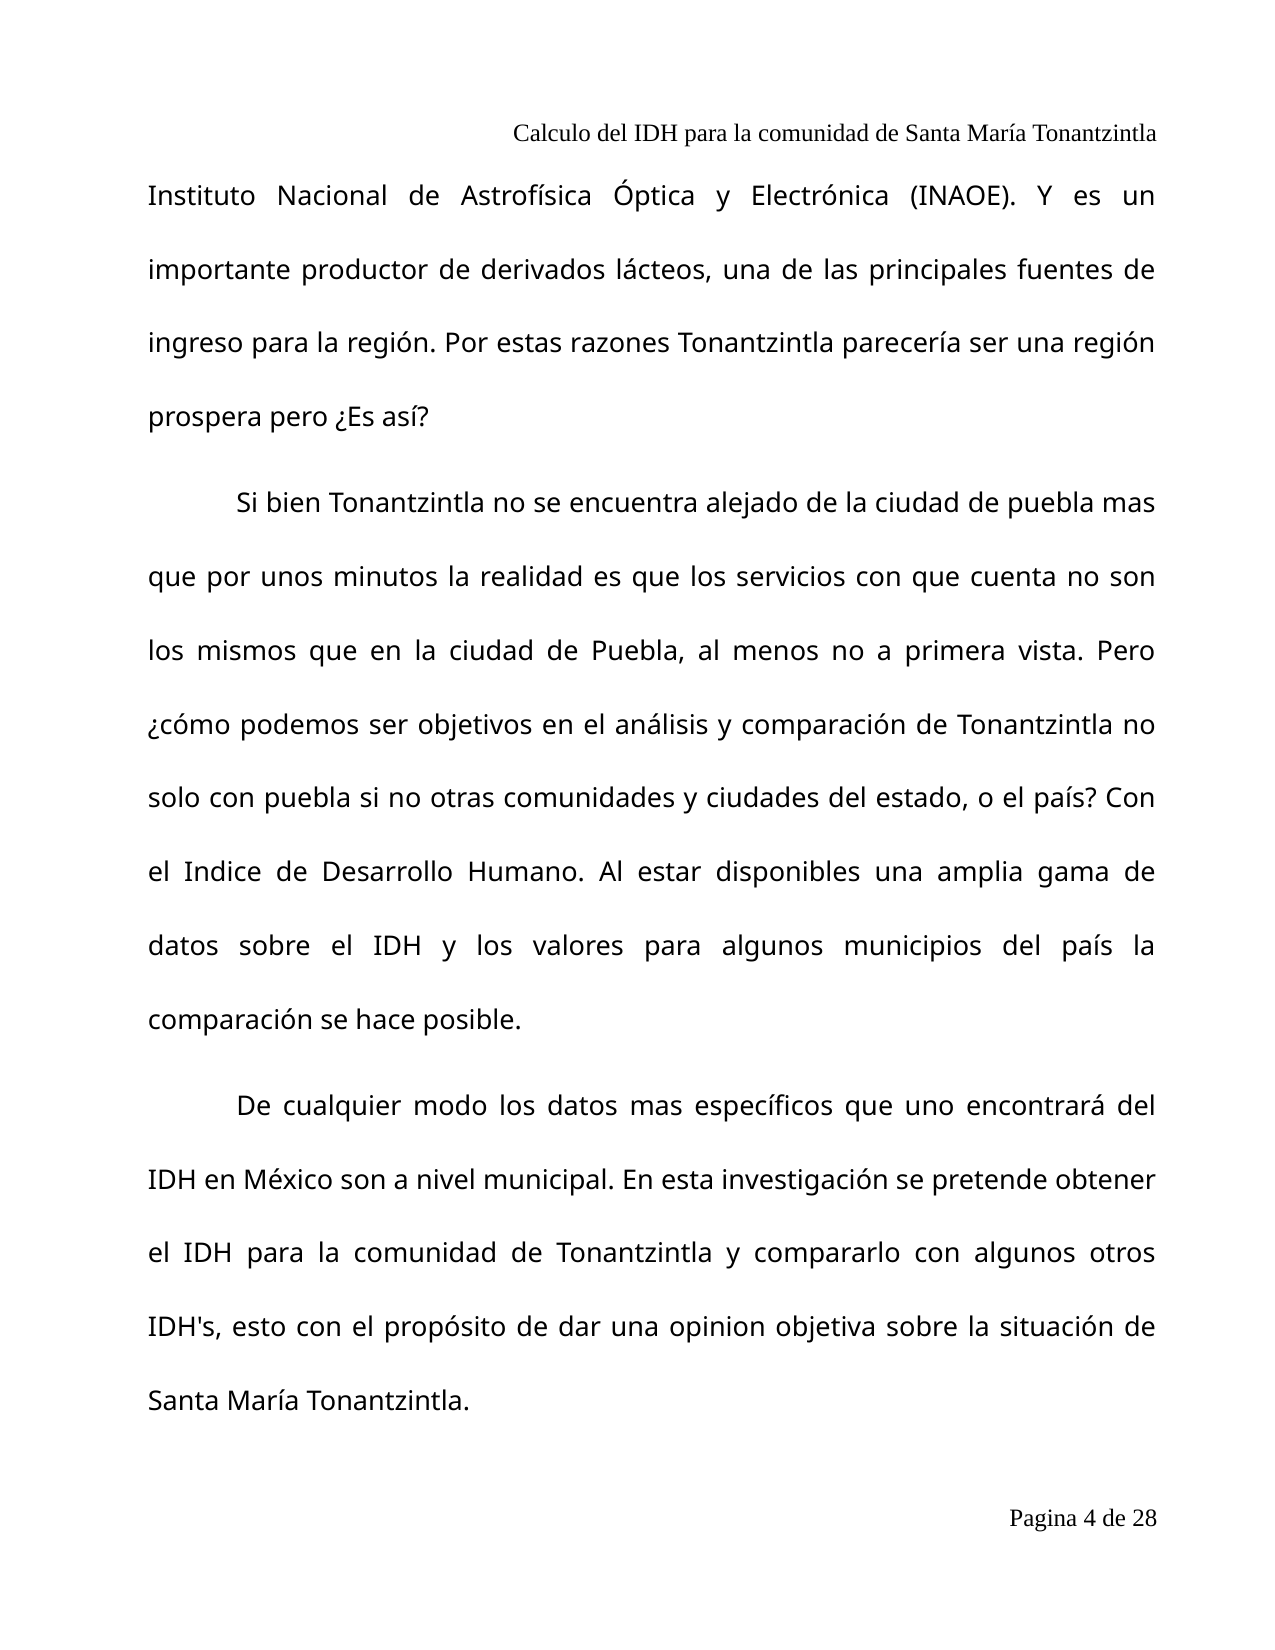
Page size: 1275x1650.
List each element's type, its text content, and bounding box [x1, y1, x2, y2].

text De cualquier modo los datos mas específicos que uno encontrará del IDH en México son a nivel municipal. En esta investigación se pretende obtener el IDH para la comunidad de Tonantzintla y compararlo con algunos otros IDH's, esto con el propósito de dar una opinion objetiva sobre la situación de Santa María Tonantzintla. [148, 1086, 1157, 1418]
text Si bien Tonantzintla no se encuentra alejado de la ciudad de puebla mas que por unos minutos la realidad es que los servicios con que cuenta no son los mismos que en la ciudad de Puebla, al menos no a primera vista. Pero ¿cómo podemos ser objetivos en el análisis y comparación de Tonantzintla no solo con puebla si no otras comunidades y ciudades del estado, o el país? Con el Indice de Desarrollo Humano. Al estar disponibles una amplia gama de datos sobre el IDH y los valores para algunos municipios del país la comparación se hace posible. [148, 484, 1157, 1037]
text Instituto Nacional de Astrofísica Óptica y Electrónica (INAOE). Y es un importante productor de derivados lácteos, una de las principales fuentes de ingreso para la región. Por estas razones Tonantzintla parecería ser una región prospera pero ¿Es así? [148, 176, 1157, 434]
